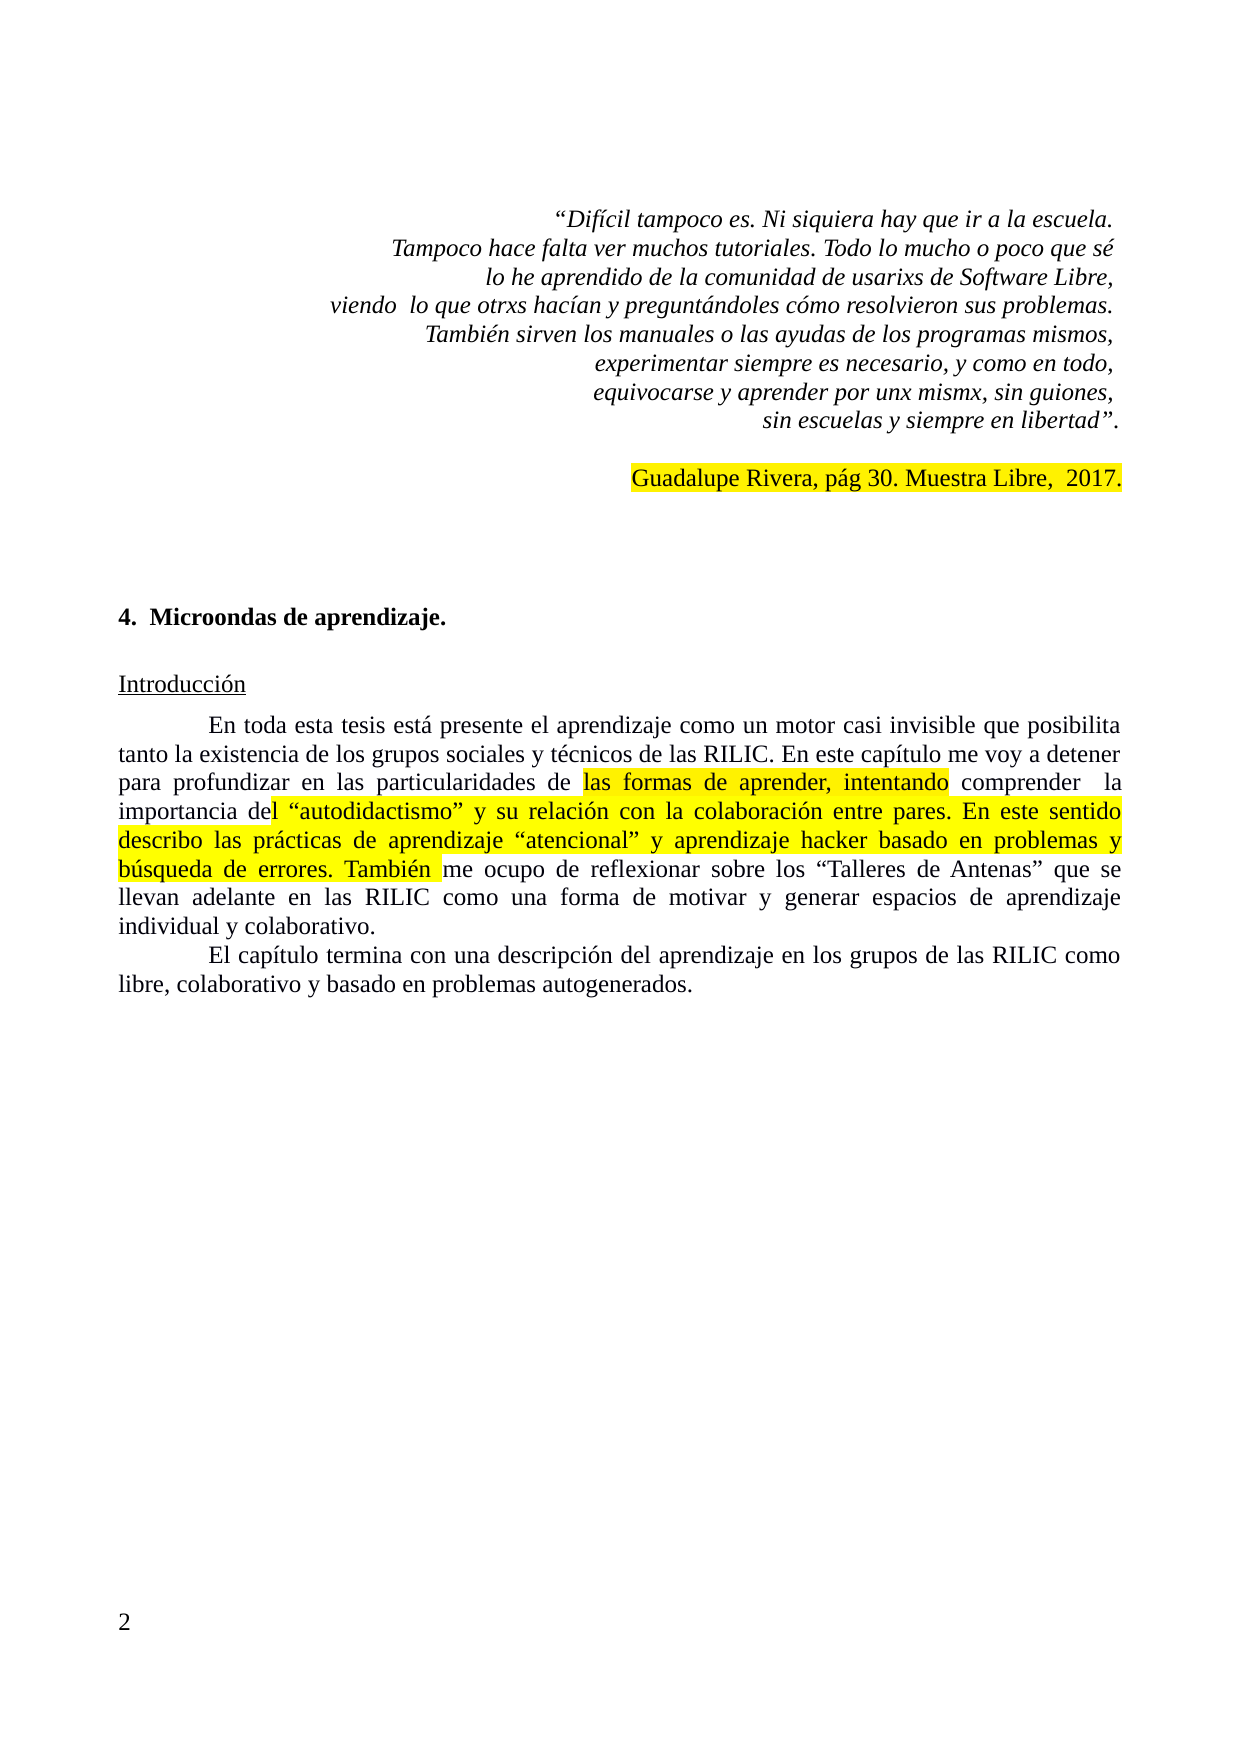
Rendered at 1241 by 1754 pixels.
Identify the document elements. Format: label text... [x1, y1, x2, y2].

text En toda esta tesis está presente el aprendizaje como un motor casi invisible que posibilita tanto la existencia de los grupos sociales y técnicos de las RILIC. En este capítulo me voy a detener para profundizar en las particularidades de las formas de aprender, intentando comprender la importancia del “autodidactismo” y su relación con la colaboración entre pares. En este sentido describo las prácticas de aprendizaje “atencional” y aprendizaje hacker basado en problemas y búsqueda de errores. También me ocupo de reflexionar sobre los “Talleres de Antenas” que se llevan adelante en las RILIC como una forma de motivar y generar espacios de aprendizaje individual y colaborativo. [118, 710, 1122, 940]
text lo he aprendido de la comunidad de usarixs de Software Libre, [118, 262, 1122, 291]
text Guadalupe Rivera, pág 30. Muestra Libre, 2017. [118, 463, 1122, 492]
subtitle 4. Microondas de aprendizaje. [118, 602, 1122, 631]
text También sirven los manuales o las ayudas de los programas mismos, [118, 319, 1122, 348]
text experimentar siempre es necesario, y como en todo, [118, 348, 1122, 377]
text viendo lo que otrxs hacían y preguntándoles cómo resolvieron sus problemas. [118, 291, 1122, 319]
text equivocarse y aprender por unx mismx, sin guiones, [118, 377, 1122, 406]
text “Difícil tampoco es. Ni siquiera hay que ir a la escuela. [118, 204, 1122, 233]
text El capítulo termina con una descripción del aprendizaje en los grupos de las RILIC como libre, colaborativo y basado en problemas autogenerados. [118, 940, 1122, 997]
text Tampoco hace falta ver muchos tutoriales. Todo lo mucho o poco que sé [118, 233, 1122, 262]
subtitle Introducción [118, 669, 1122, 697]
text sin escuelas y siempre en libertad”. [118, 406, 1122, 434]
